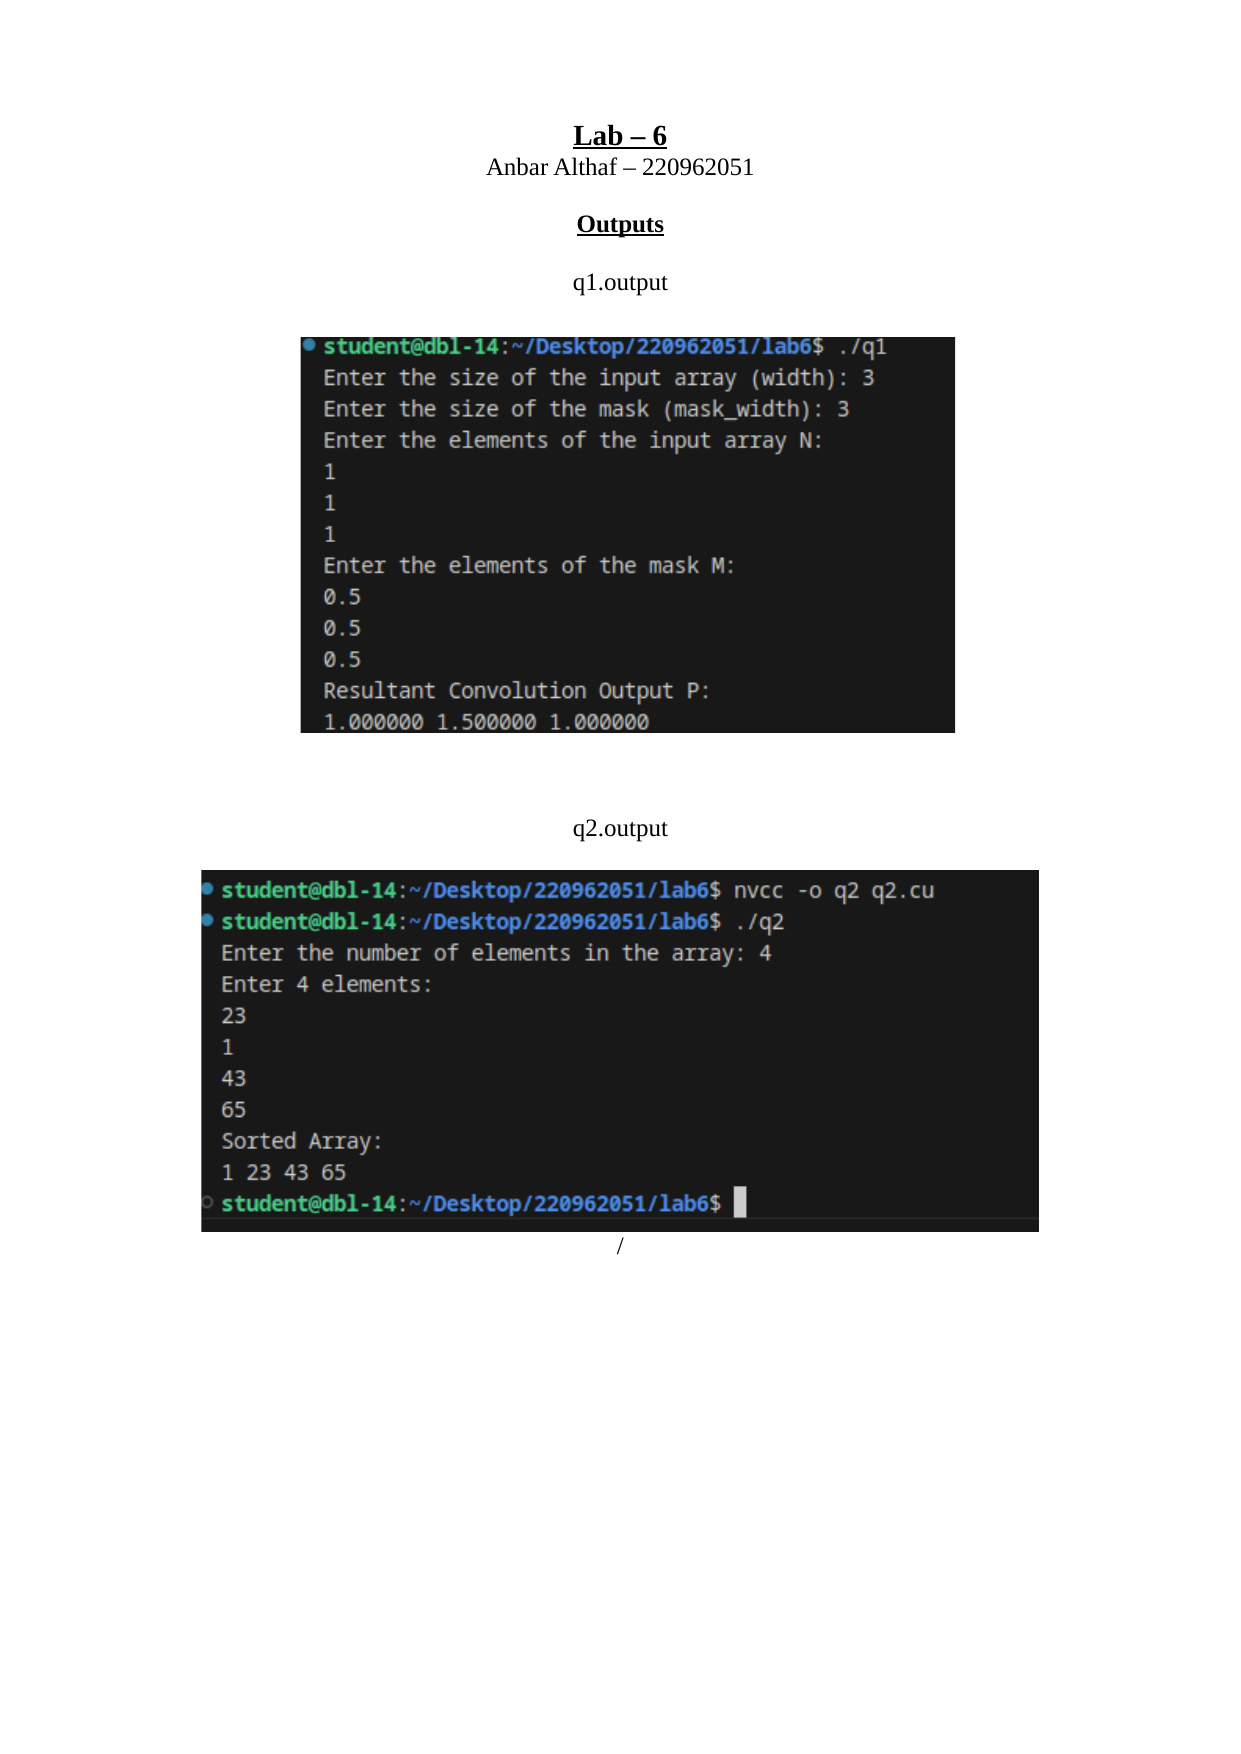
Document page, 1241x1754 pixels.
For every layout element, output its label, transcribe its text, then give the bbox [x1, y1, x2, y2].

text Lab – 6 [118, 118, 1122, 152]
text Outputs [118, 209, 1122, 238]
picture [201, 870, 1039, 1232]
picture [300, 337, 956, 733]
text / [118, 870, 1122, 1260]
text q2.output [118, 813, 1122, 842]
text q1.output [118, 267, 1122, 295]
text Anbar Althaf – 220962051 [118, 152, 1122, 180]
